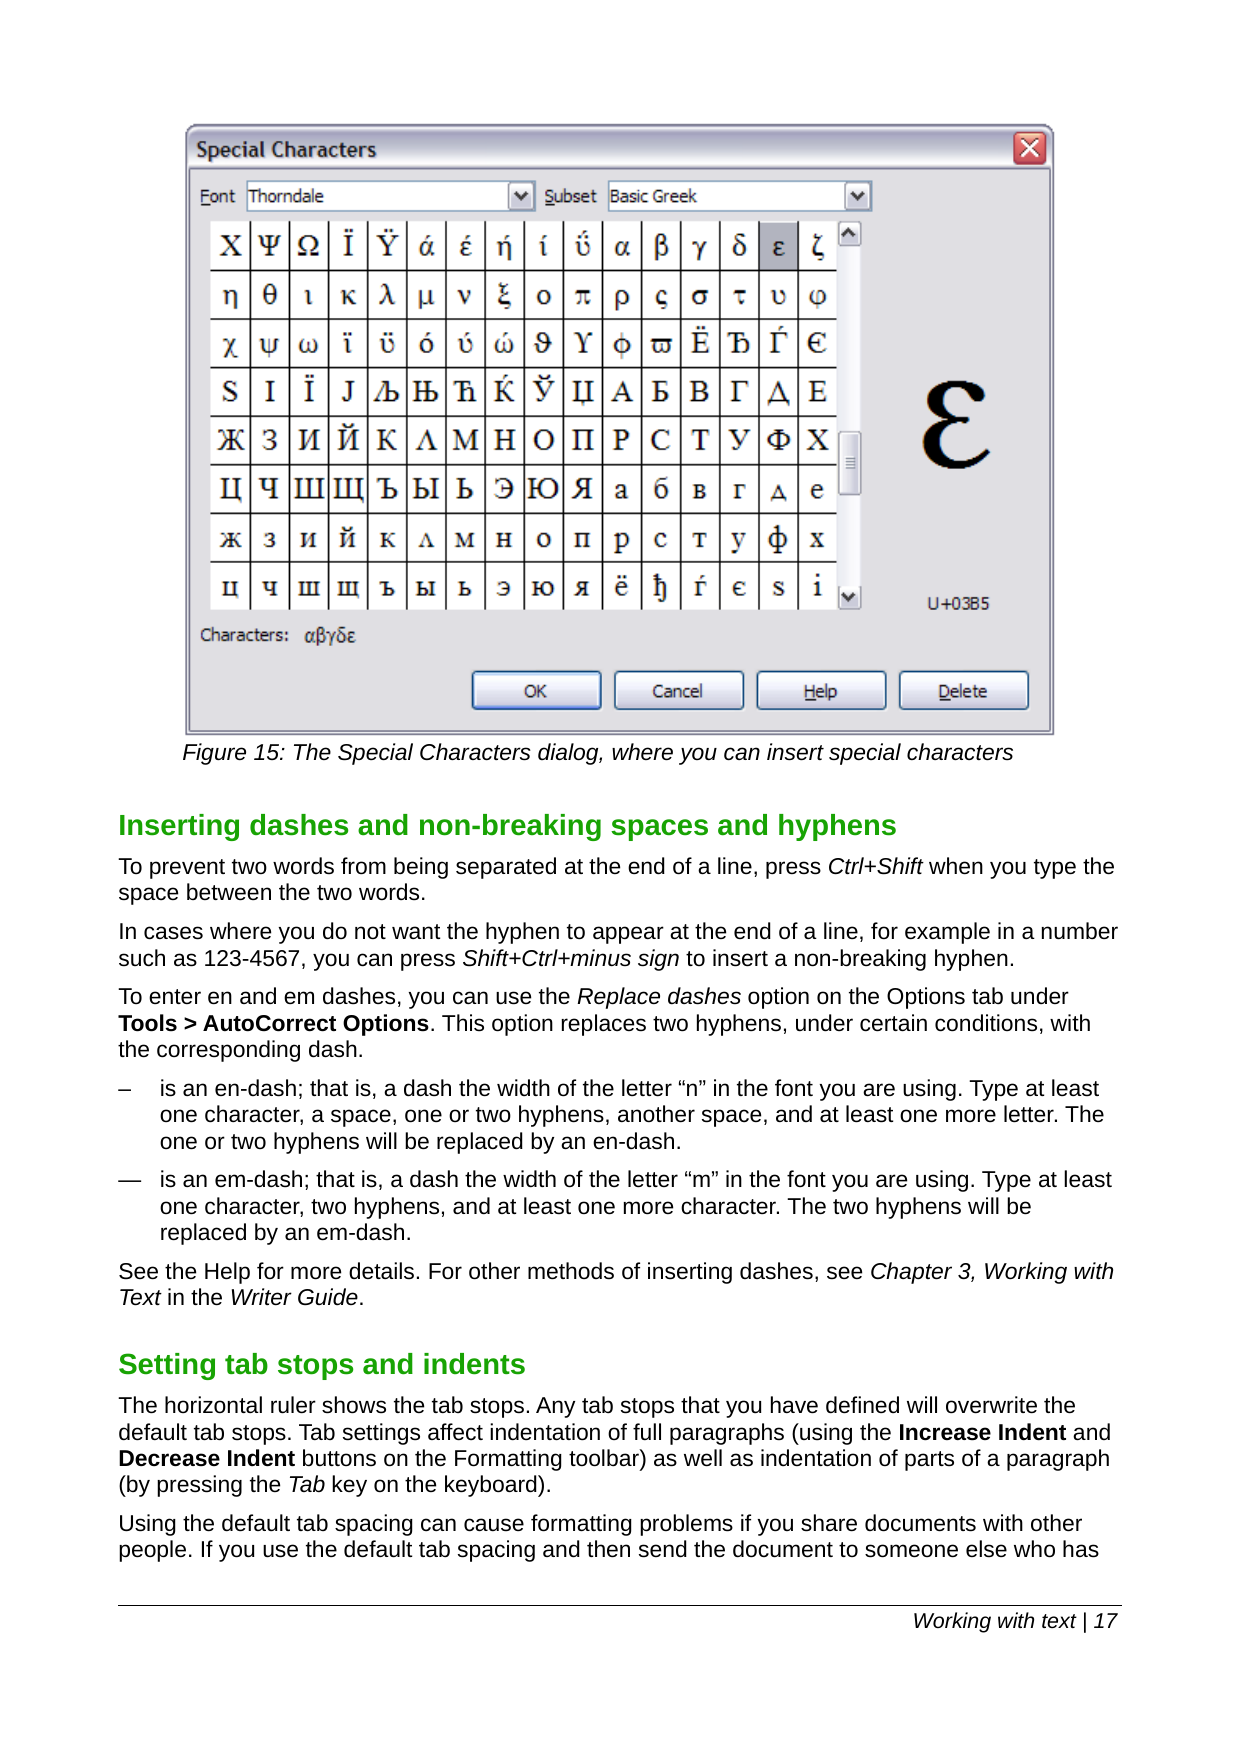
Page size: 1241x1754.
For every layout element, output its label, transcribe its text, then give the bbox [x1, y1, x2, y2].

text See the Help for more details. For other methods of inserting dashes, see Chapter 3, Working with Text in the Writer Guide. [118, 1258, 1122, 1311]
text Figure 15: The Special Characters dialog, where you can insert special characters [182, 740, 1058, 766]
picture [182, 118, 1059, 740]
text The horizontal ruler shows the tab stops. Any tab stops that you have defined will overwrite the default tab stops. Tab settings affect indentation of full paragraphs (using the Increase Indent and Decrease Indent buttons on the Formatting toolbar) as well as indentation of parts of a paragraph (by pressing the Tab key on the keyboard). [118, 1392, 1122, 1498]
text To enter en and em dashes, you can use the Replace dashes option on the Options tab under Tools > AutoCorrect Options. This option replaces two hyphens, under certain conditions, with the corresponding dash. [118, 983, 1122, 1062]
text To prevent two words from being separated at the end of a line, press Ctrl+Shift when you type the space between the two words. [118, 853, 1122, 906]
text — is an em-dash; that is, a dash the width of the letter “m” in the font you are using. Type at least one character, two hyphens, and at least one more character. The two hyphens will be replaced by an em-dash. [118, 1166, 1122, 1246]
text Using the default tab spacing can cause formatting problems if you share documents with other people. If you use the default tab spacing and then send the document to someone else who has [118, 1510, 1122, 1563]
text In cases where you do not want the hyphen to appear at the end of a line, for example in a number such as 123‑4567, you can press Shift+Ctrl+minus sign to insert a non-breaking hyphen. [118, 918, 1122, 971]
text – is an en-dash; that is, a dash the width of the letter “n” in the font you are using. Type at least one character, a space, one or two hyphens, another space, and at least one more letter. The one or two hyphens will be replaced by an en-dash. [118, 1075, 1122, 1154]
subtitle Setting tab stops and indents [118, 1347, 1122, 1380]
subtitle Inserting dashes and non-breaking spaces and hyphens [118, 808, 1122, 841]
